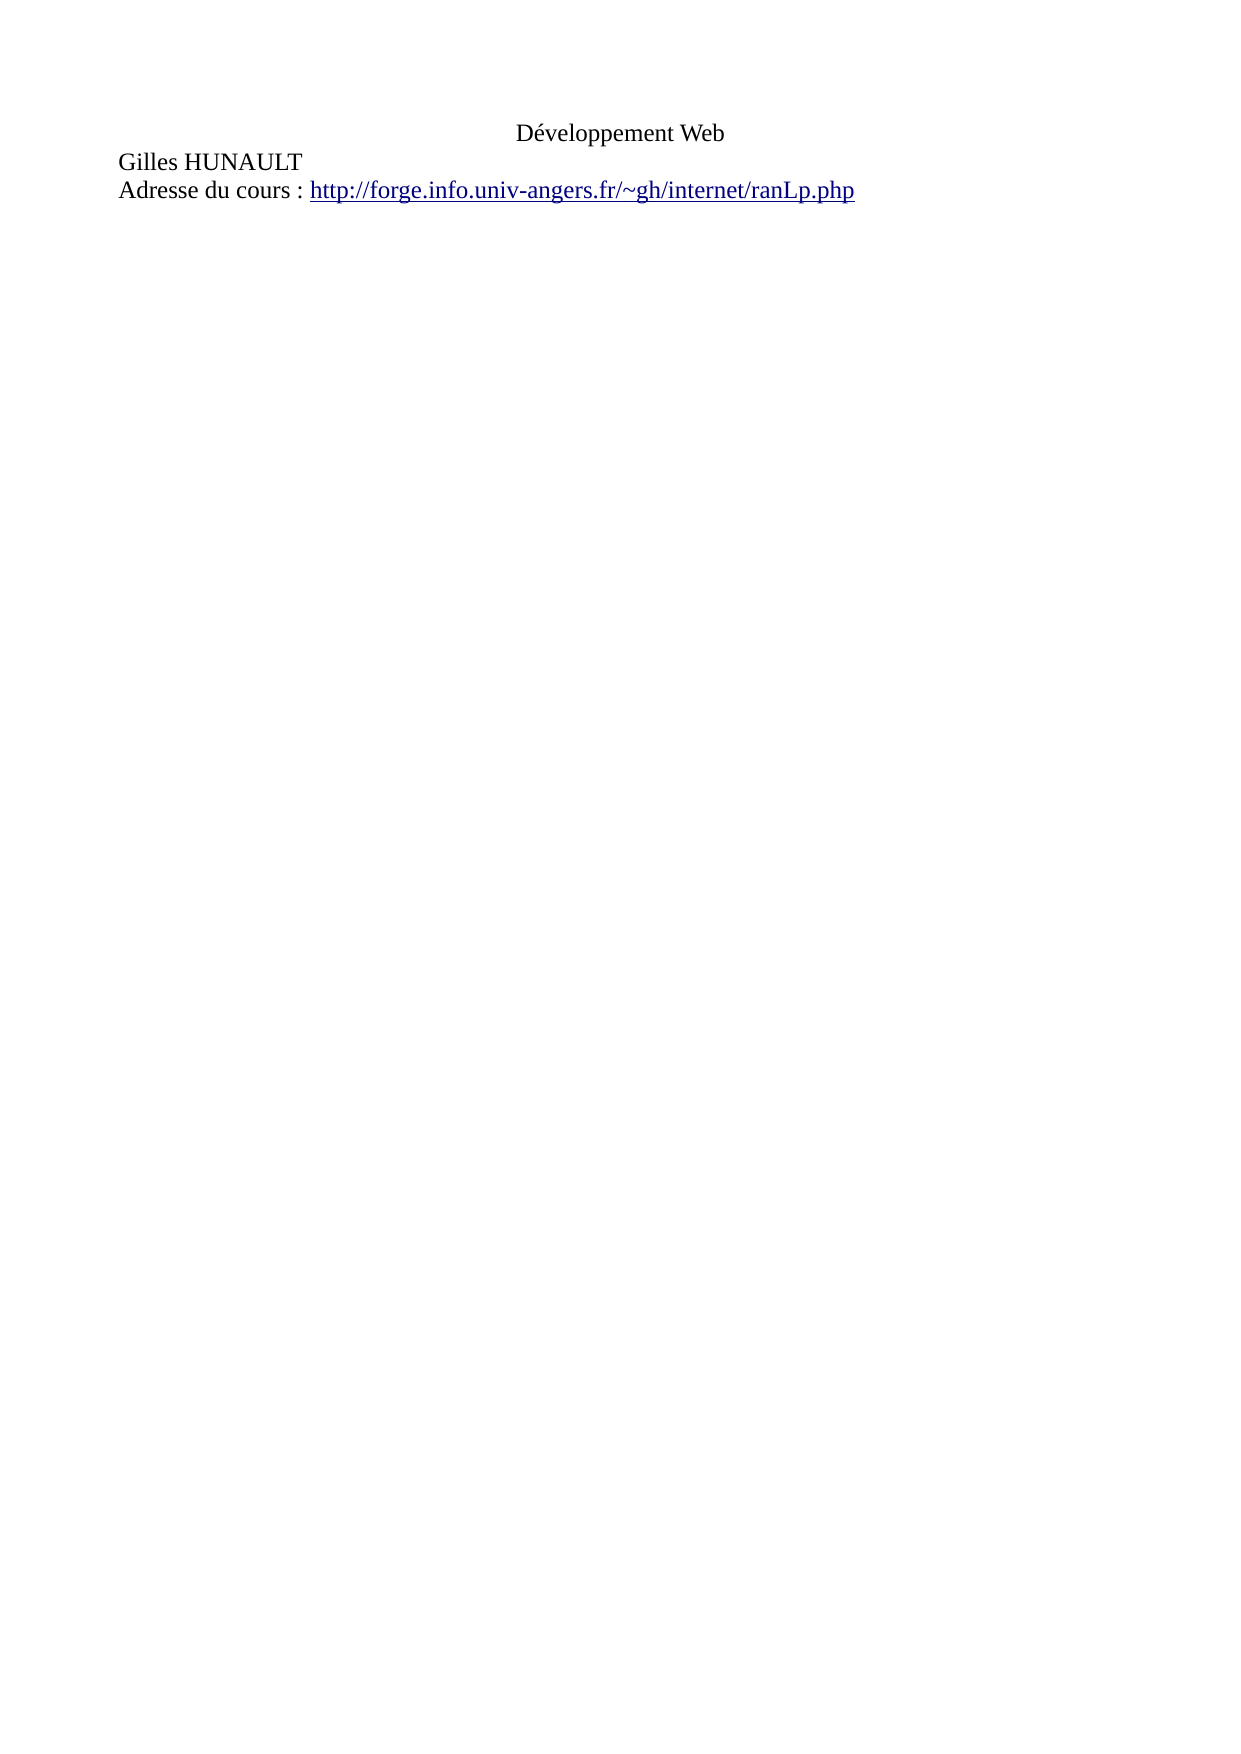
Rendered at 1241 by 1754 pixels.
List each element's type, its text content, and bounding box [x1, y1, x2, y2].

text Développement Web [118, 118, 1122, 147]
text Gilles HUNAULT [118, 147, 1122, 176]
text Adresse du cours : http://forge.info.univ-angers.fr/~gh/internet/ranLp.php [118, 176, 1122, 204]
